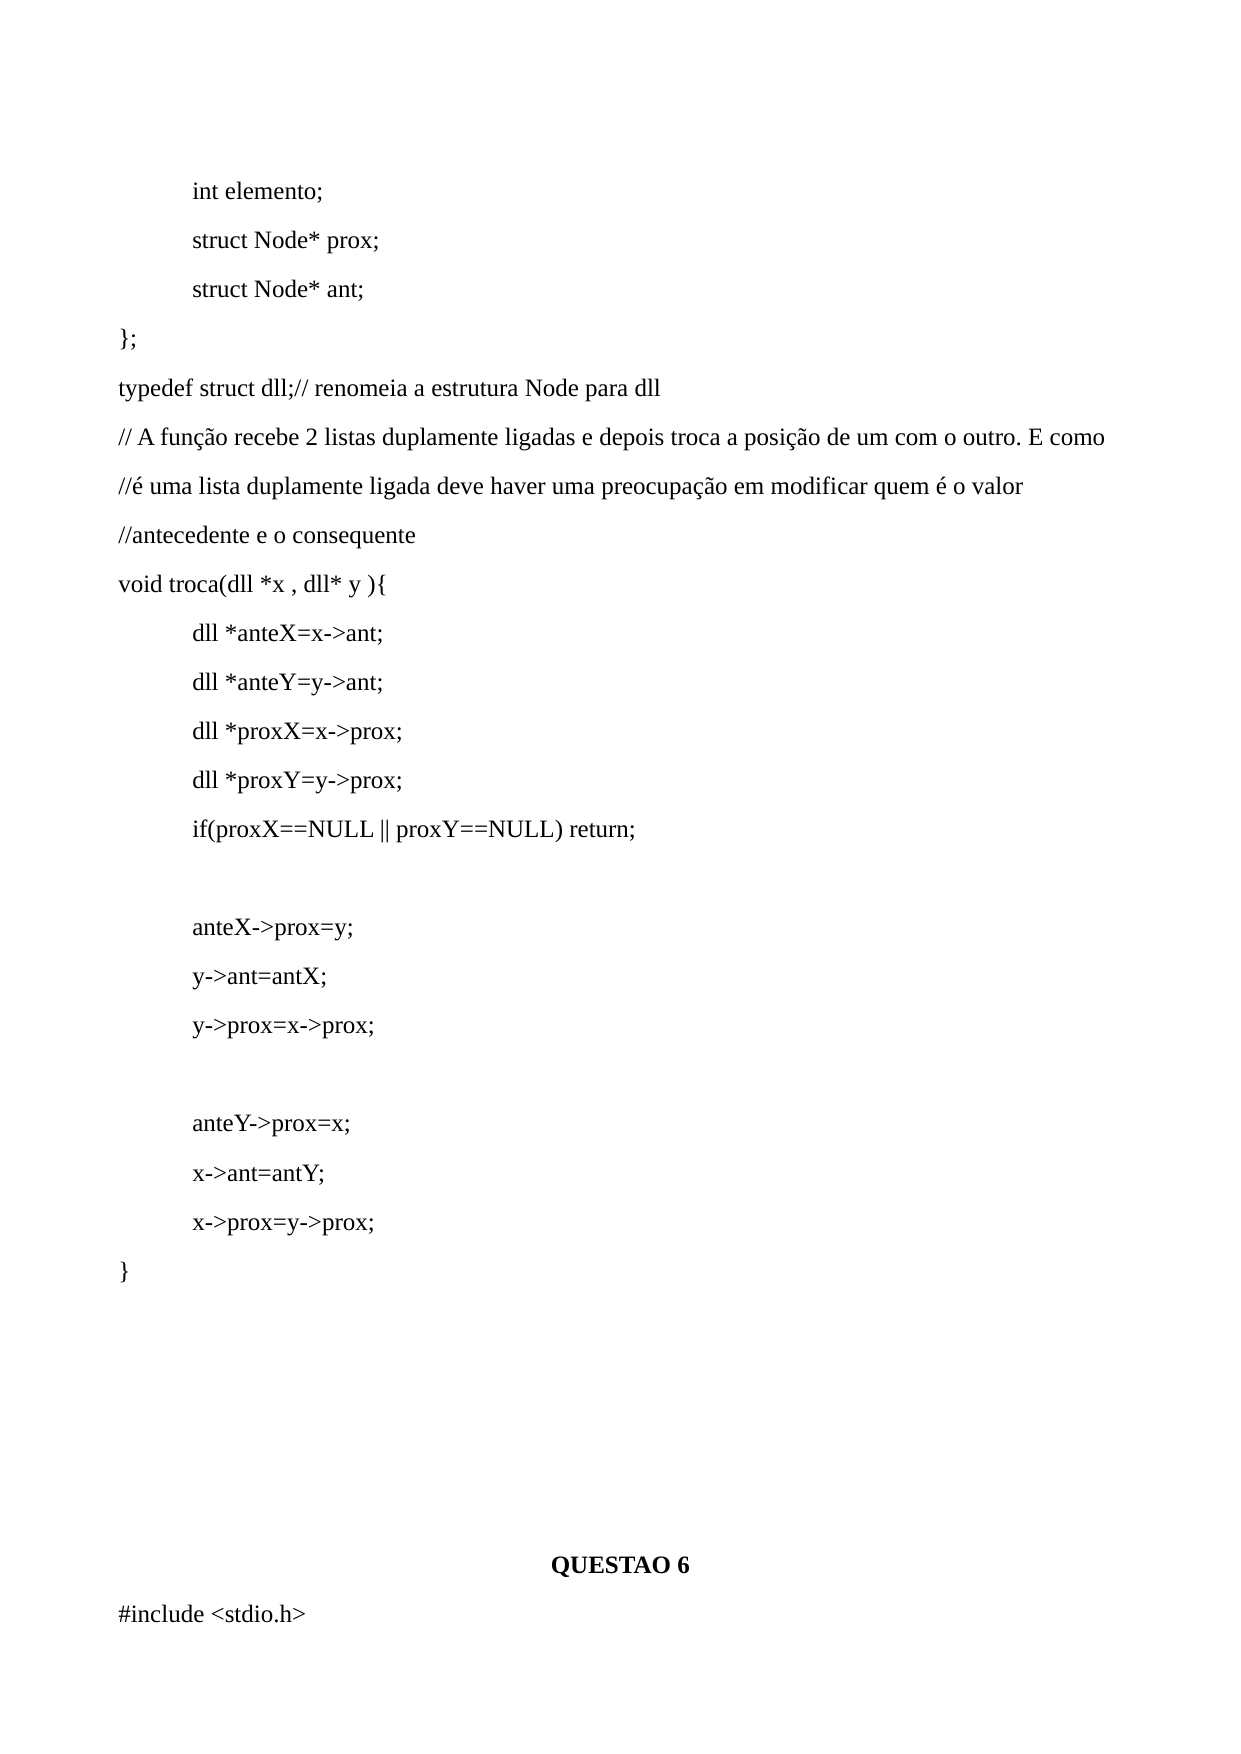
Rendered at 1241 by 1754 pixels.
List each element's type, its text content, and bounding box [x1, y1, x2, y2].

text x->ant=antY; [118, 1158, 1122, 1186]
text x->prox=y->prox; [118, 1207, 1122, 1235]
text void troca(dll *x , dll* y ){ [118, 569, 1122, 598]
text QUESTAO 6 [118, 1550, 1122, 1579]
text struct Node* ant; [118, 274, 1122, 303]
text int elemento; [118, 176, 1122, 205]
text dll *anteY=y->ant; [118, 667, 1122, 696]
text y->ant=antX; [118, 961, 1122, 990]
text //é uma lista duplamente ligada deve haver uma preocupação em modificar quem é o valor [118, 471, 1122, 499]
text #include <stdio.h> [118, 1599, 1122, 1628]
text anteY->prox=x; [118, 1108, 1122, 1137]
text }; [118, 323, 1122, 352]
text struct Node* prox; [118, 225, 1122, 254]
text anteX->prox=y; [118, 912, 1122, 941]
text dll *anteX=x->ant; [118, 618, 1122, 647]
text // A função recebe 2 listas duplamente ligadas e depois troca a posição de um com o outro. E como [118, 422, 1122, 450]
text //antecedente e o consequente [118, 520, 1122, 548]
text typedef struct dll;// renomeia a estrutura Node para dll [118, 373, 1122, 401]
text if(proxX==NULL || proxY==NULL) return; [118, 814, 1122, 843]
text dll *proxY=y->prox; [118, 765, 1122, 794]
text } [118, 1256, 1122, 1284]
text dll *proxX=x->prox; [118, 716, 1122, 745]
text y->prox=x->prox; [118, 1010, 1122, 1039]
